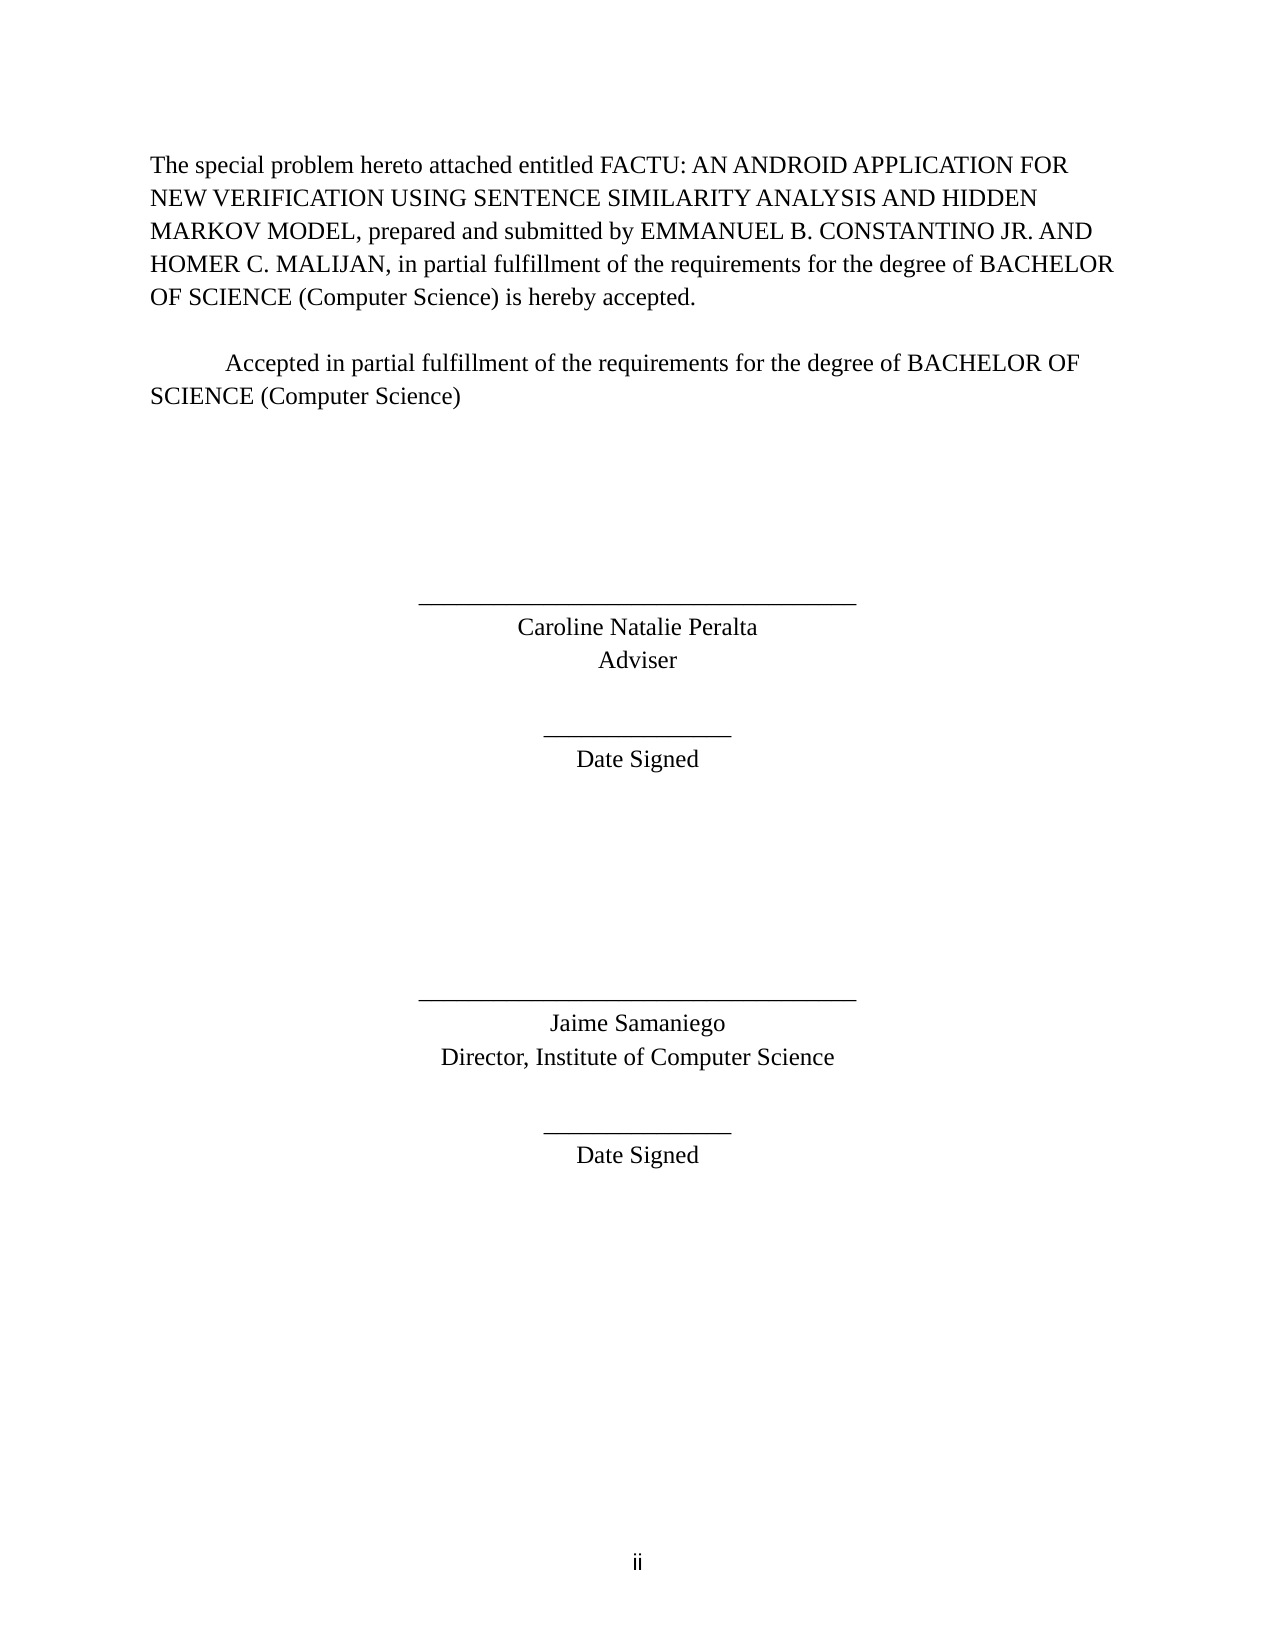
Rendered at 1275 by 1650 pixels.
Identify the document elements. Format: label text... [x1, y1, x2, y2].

text Date Signed [150, 1141, 1125, 1169]
text ___________________________________ [150, 976, 1125, 1004]
text _______________ [150, 1108, 1125, 1136]
text Caroline Natalie Peralta [150, 612, 1125, 641]
text Director, Institute of Computer Science [150, 1042, 1125, 1070]
text The special problem hereto attached entitled FACTU: AN ANDROID APPLICATION FOR NEW VERIFICATION USING SENTENCE SIMILARITY ANALYSIS AND HIDDEN MARKOV MODEL, prepared and submitted by EMMANUEL B. CONSTANTINO JR. AND HOMER C. MALIJAN, in partial fulfillment of the requirements for the degree of BACHELOR OF SCIENCE (Computer Science) is hereby accepted. [150, 150, 1125, 311]
text Accepted in partial fulfillment of the requirements for the degree of BACHELOR OF SCIENCE (Computer Science) [150, 348, 1125, 410]
text ___________________________________ [150, 579, 1125, 608]
text Date Signed [150, 744, 1125, 773]
text Adviser [150, 645, 1125, 674]
text _______________ [150, 711, 1125, 740]
text Jaime Samaniego [150, 1008, 1125, 1037]
